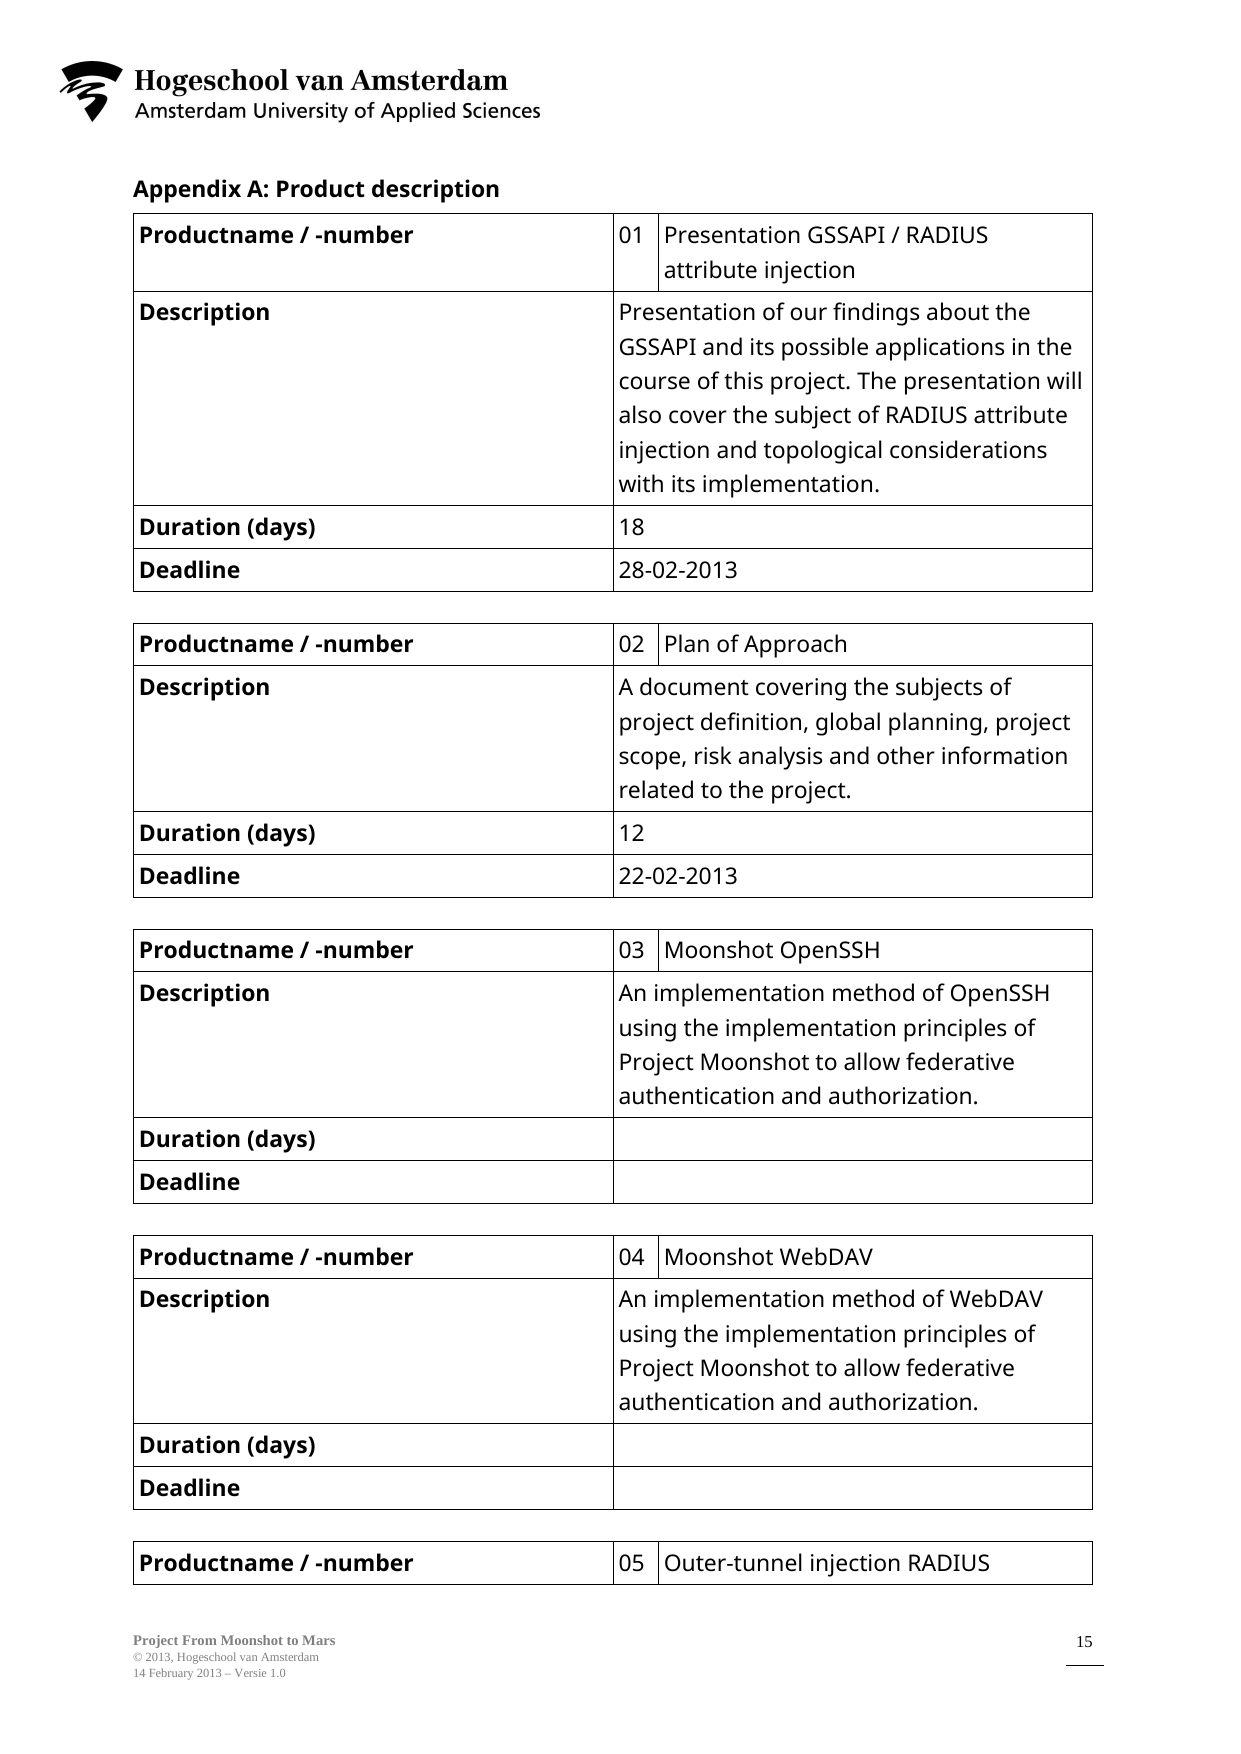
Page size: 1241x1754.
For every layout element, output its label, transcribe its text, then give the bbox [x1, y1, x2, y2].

picture [0, 0, 622, 123]
table_cell Description [134, 972, 613, 1117]
table_cell Deadline [134, 549, 613, 591]
table_cell [614, 1467, 1092, 1509]
table_cell Description [134, 1279, 613, 1423]
table_header Moonshot OpenSSH [659, 930, 1092, 971]
table_header Productname / -number [134, 214, 613, 291]
table_header Productname / -number [134, 1236, 613, 1277]
subtitle Appendix A: Product description [133, 173, 1092, 204]
table_cell Duration (days) [134, 1118, 613, 1160]
table_cell 18 [614, 506, 1092, 548]
table_header Presentation GSSAPI / RADIUS attribute injection [659, 214, 1092, 291]
table_cell 28-02-2013 [614, 549, 1092, 591]
table_cell 22-02-2013 [614, 855, 1092, 897]
table_cell An implementation method of OpenSSH using the implementation principles of Project Moonshot to allow federative authentication and authorization. [614, 972, 1092, 1117]
table_header Plan of Approach [659, 624, 1092, 665]
table_cell [614, 1118, 1092, 1160]
table_header 04 [614, 1236, 658, 1277]
table_cell [614, 1424, 1092, 1466]
table_header 02 [614, 624, 658, 665]
table_cell Deadline [134, 1161, 613, 1203]
table_cell Duration (days) [134, 1424, 613, 1466]
table_cell Deadline [134, 855, 613, 897]
table_header 05 [614, 1542, 658, 1583]
table_cell A document covering the subjects of project definition, global planning, project scope, risk analysis and other information related to the project. [614, 666, 1092, 811]
table_header Moonshot WebDAV [659, 1236, 1092, 1277]
table_header 03 [614, 930, 658, 971]
table_header 01 [614, 214, 658, 291]
table_cell Presentation of our findings about the GSSAPI and its possible applications in the course of this project. The presentation will also cover the subject of RADIUS attribute injection and topological considerations with its implementation. [614, 292, 1092, 505]
table_header Outer-tunnel injection RADIUS [659, 1542, 1092, 1583]
table_header Productname / -number [134, 930, 613, 971]
table_cell An implementation method of WebDAV using the implementation principles of Project Moonshot to allow federative authentication and authorization. [614, 1279, 1092, 1423]
table_cell Deadline [134, 1467, 613, 1509]
table_header Productname / -number [134, 624, 613, 665]
table_cell Duration (days) [134, 506, 613, 548]
table_cell Description [134, 666, 613, 811]
table_cell Description [134, 292, 613, 505]
table_cell [614, 1161, 1092, 1203]
table_cell Duration (days) [134, 812, 613, 854]
table_cell 12 [614, 812, 1092, 854]
table_header Productname / -number [134, 1542, 613, 1583]
